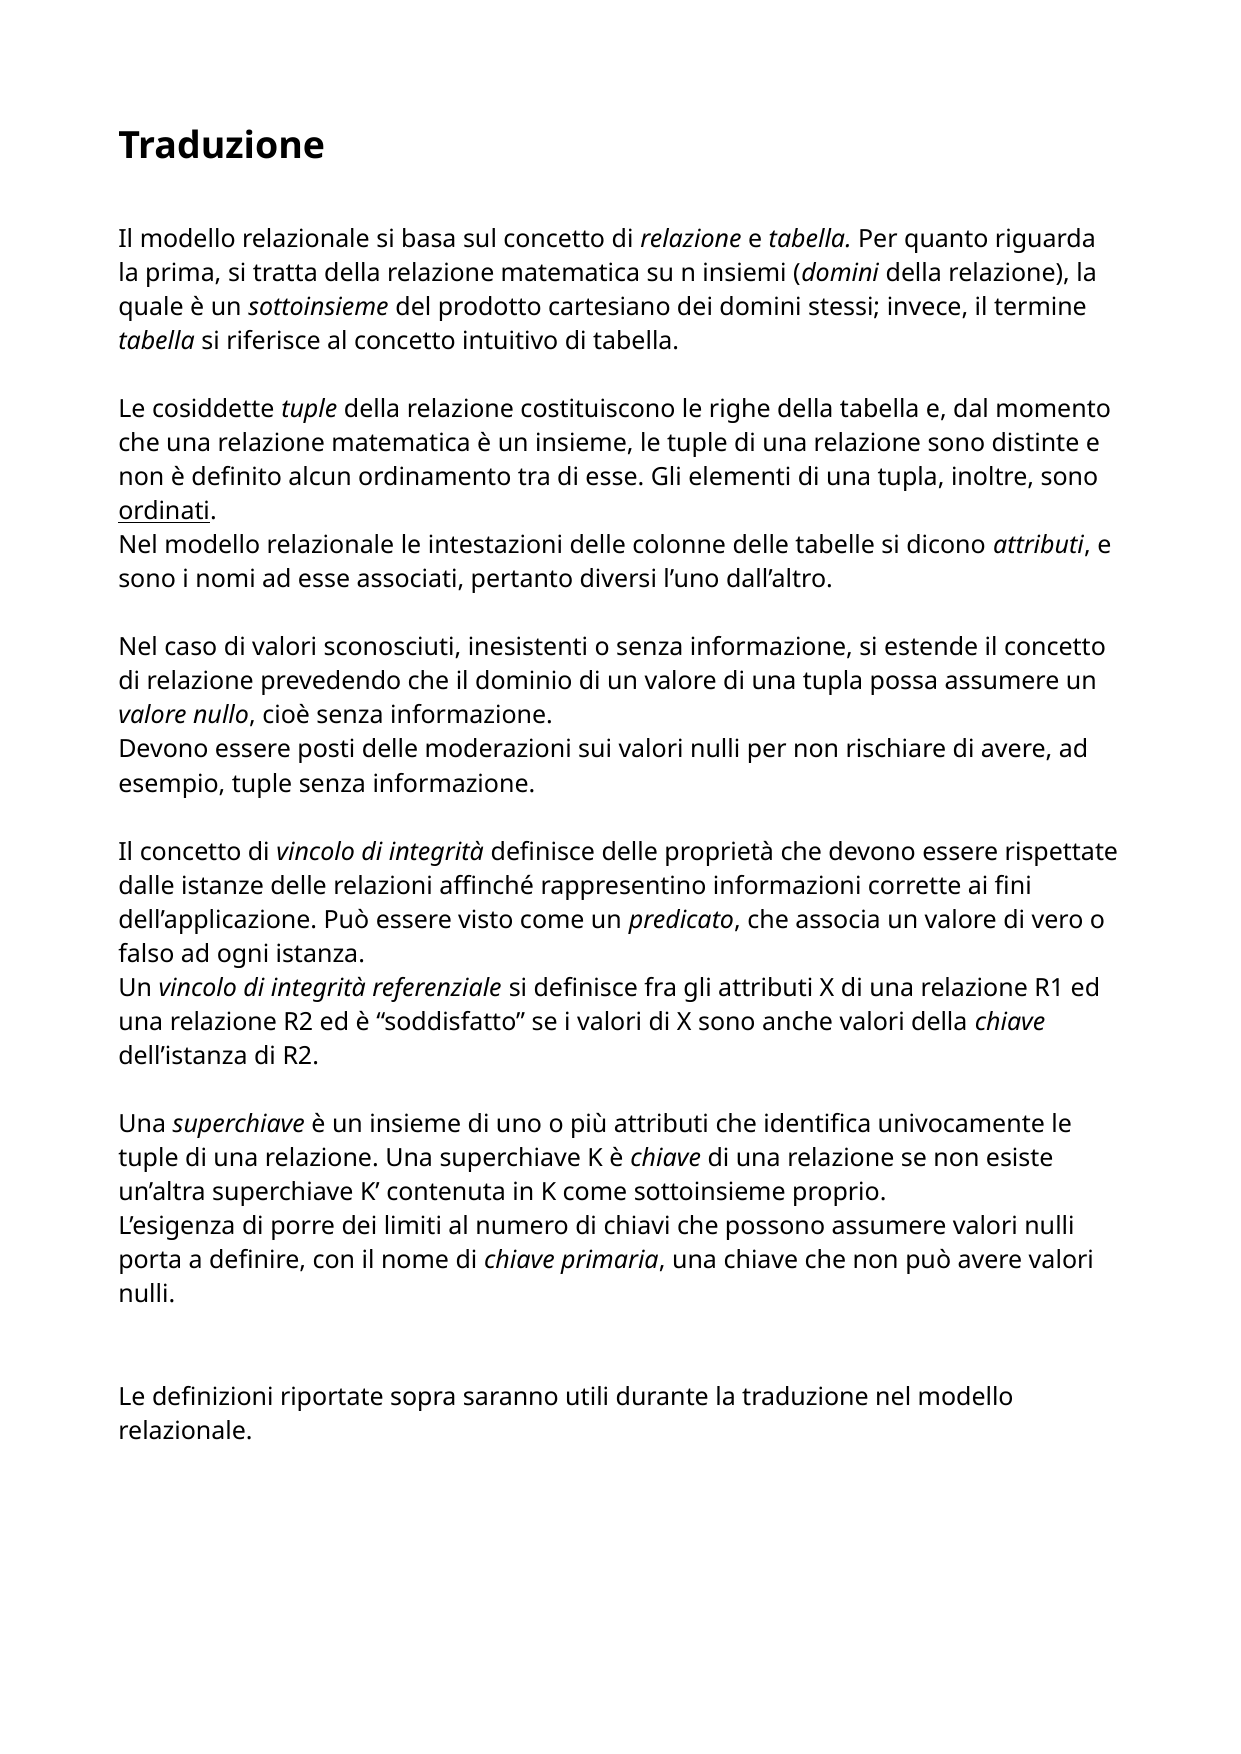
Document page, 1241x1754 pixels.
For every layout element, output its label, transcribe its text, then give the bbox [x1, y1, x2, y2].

text Nel caso di valori sconosciuti, inesistenti o senza informazione, si estende il concetto di relazione prevedendo che il dominio di un valore di una tupla possa assumere un valore nullo, cioè senza informazione. [118, 629, 1122, 731]
text Traduzione [118, 118, 1122, 169]
text Le definizioni riportate sopra saranno utili durante la traduzione nel modello relazionale. [118, 1378, 1122, 1446]
text L’esigenza di porre dei limiti al numero di chiavi che possono assumere valori nulli porta a definire, con il nome di chiave primaria, una chiave che non può avere valori nulli. [118, 1208, 1122, 1310]
text Il modello relazionale si basa sul concetto di relazione e tabella. Per quanto riguarda la prima, si tratta della relazione matematica su n insiemi (domini della relazione), la quale è un sottoinsieme del prodotto cartesiano dei domini stessi; invece, il termine tabella si riferisce al concetto intuitivo di tabella. [118, 220, 1122, 356]
text Un vincolo di integrità referenziale si definisce fra gli attributi X di una relazione R1 ed una relazione R2 ed è “soddisfatto” se i valori di X sono anche valori della chiave dell’istanza di R2. [118, 969, 1122, 1072]
text Le cosiddette tuple della relazione costituiscono le righe della tabella e, dal momento che una relazione matematica è un insieme, le tuple di una relazione sono distinte e non è definito alcun ordinamento tra di esse. Gli elementi di una tupla, inoltre, sono ordinati. [118, 391, 1122, 527]
text Devono essere posti delle moderazioni sui valori nulli per non rischiare di avere, ad esempio, tuple senza informazione. [118, 731, 1122, 799]
text Il concetto di vincolo di integrità definisce delle proprietà che devono essere rispettate dalle istanze delle relazioni affinché rappresentino informazioni corrette ai fini dell’applicazione. Può essere visto come un predicato, che associa un valore di vero o falso ad ogni istanza. [118, 833, 1122, 969]
text Nel modello relazionale le intestazioni delle colonne delle tabelle si dicono attributi, e sono i nomi ad esse associati, pertanto diversi l’uno dall’altro. [118, 527, 1122, 595]
text Una superchiave è un insieme di uno o più attributi che identifica univocamente le tuple di una relazione. Una superchiave K è chiave di una relazione se non esiste un’altra superchiave K’ contenuta in K come sottoinsieme proprio. [118, 1106, 1122, 1208]
